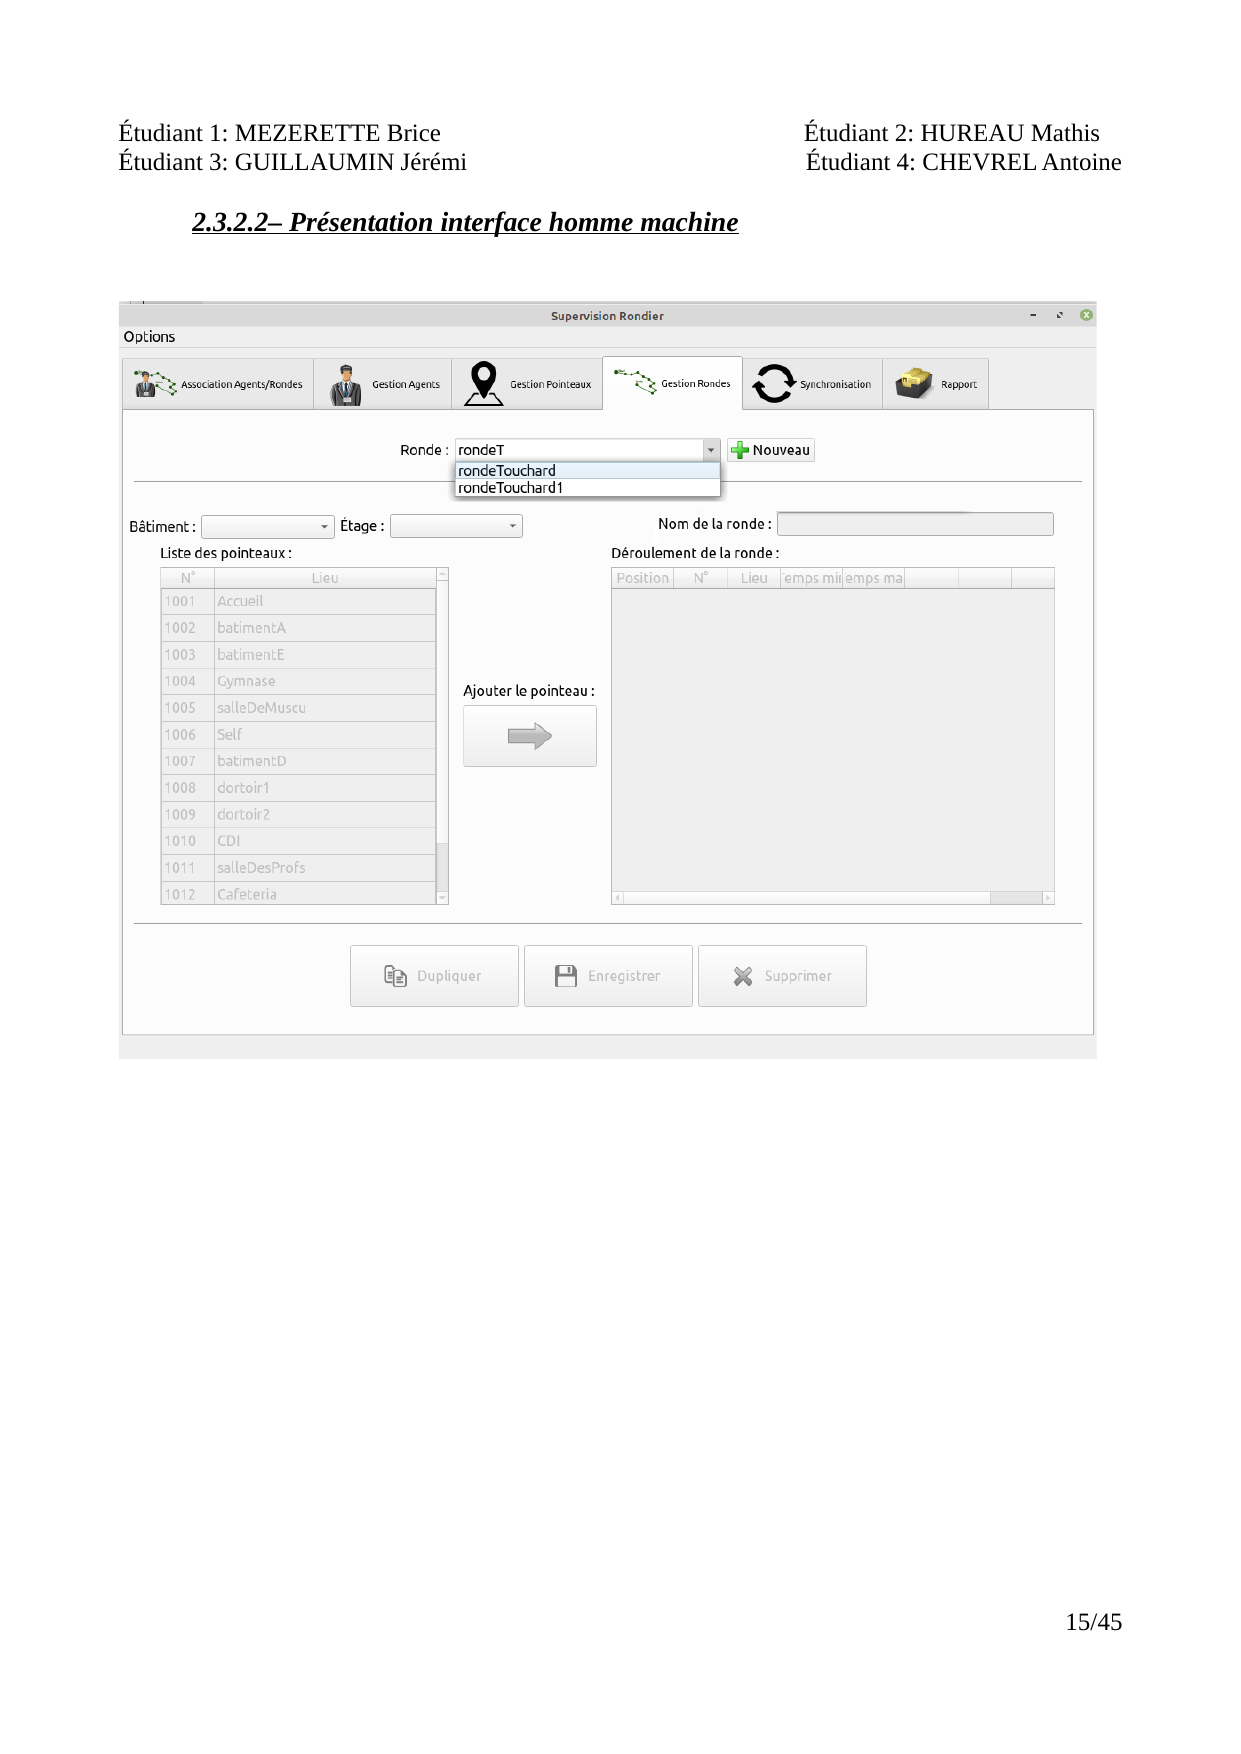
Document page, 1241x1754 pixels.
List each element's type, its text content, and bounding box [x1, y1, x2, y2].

subtitle 2.3.2.2– Présentation interface homme machine [118, 205, 1122, 237]
picture [118, 301, 1097, 1059]
